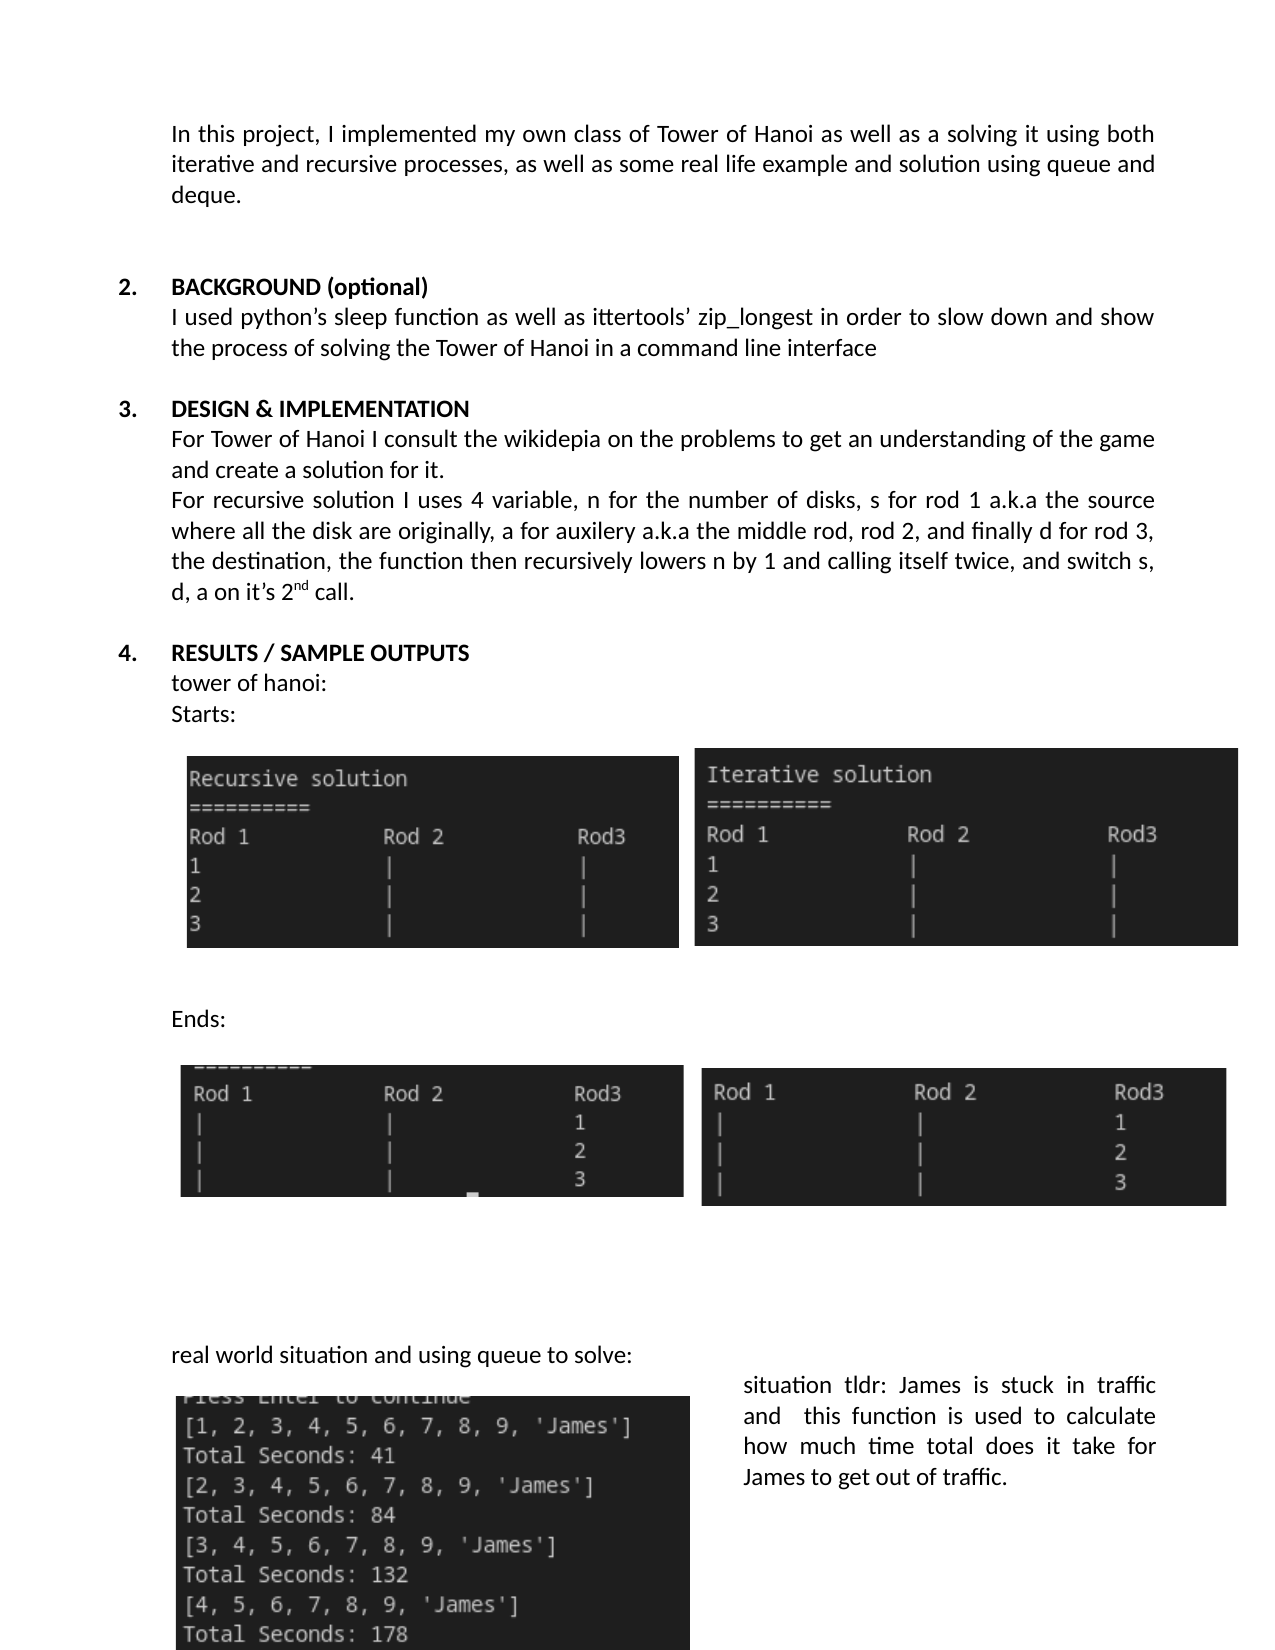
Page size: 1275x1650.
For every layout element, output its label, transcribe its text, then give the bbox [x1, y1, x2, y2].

list I used python’s sleep function as well as ittertools’ zip_longest in order to slow down and show the process of solving the Tower of Hanoi in a command line interface [171, 301, 1157, 362]
text For recursive solution I uses 4 variable, n for the number of disks, s for rod 1 a.k.a the source where all the disk are originally, a for auxilery a.k.a the middle rod, rod 2, and finally d for rod 3, the destination, the function then recursively lowers n by 1 and calling itself twice, and switch s, d, a on it’s 2nd call. [171, 484, 1157, 606]
list DESIGN & IMPLEMENTATION [118, 393, 1157, 423]
picture [701, 1068, 1227, 1206]
picture [175, 1396, 690, 1650]
picture [186, 756, 679, 948]
text Ends: [171, 1003, 1157, 1034]
picture [180, 1065, 684, 1197]
text For Tower of Hanoi I consult the wikidepia on the problems to get an understanding of the game and create a solution for it. [171, 423, 1157, 484]
list BACKGROUND (optional) [118, 271, 1157, 301]
text In this project, I implemented my own class of Tower of Hanoi as well as a solving it using both iterative and recursive processes, as well as some real life example and solution using queue and deque. [171, 118, 1157, 210]
list tower of hanoi: [171, 667, 1157, 698]
text real world situation and using queue to solve: [171, 1339, 1157, 1369]
list Starts: [171, 698, 1157, 728]
text situation tldr: James is stuck in traffic and this function is used to calculate how much time total does it take for James to get out of traffic. [171, 1369, 1157, 1492]
picture [694, 748, 1239, 946]
list RESULTS / SAMPLE OUTPUTS [118, 637, 1157, 667]
